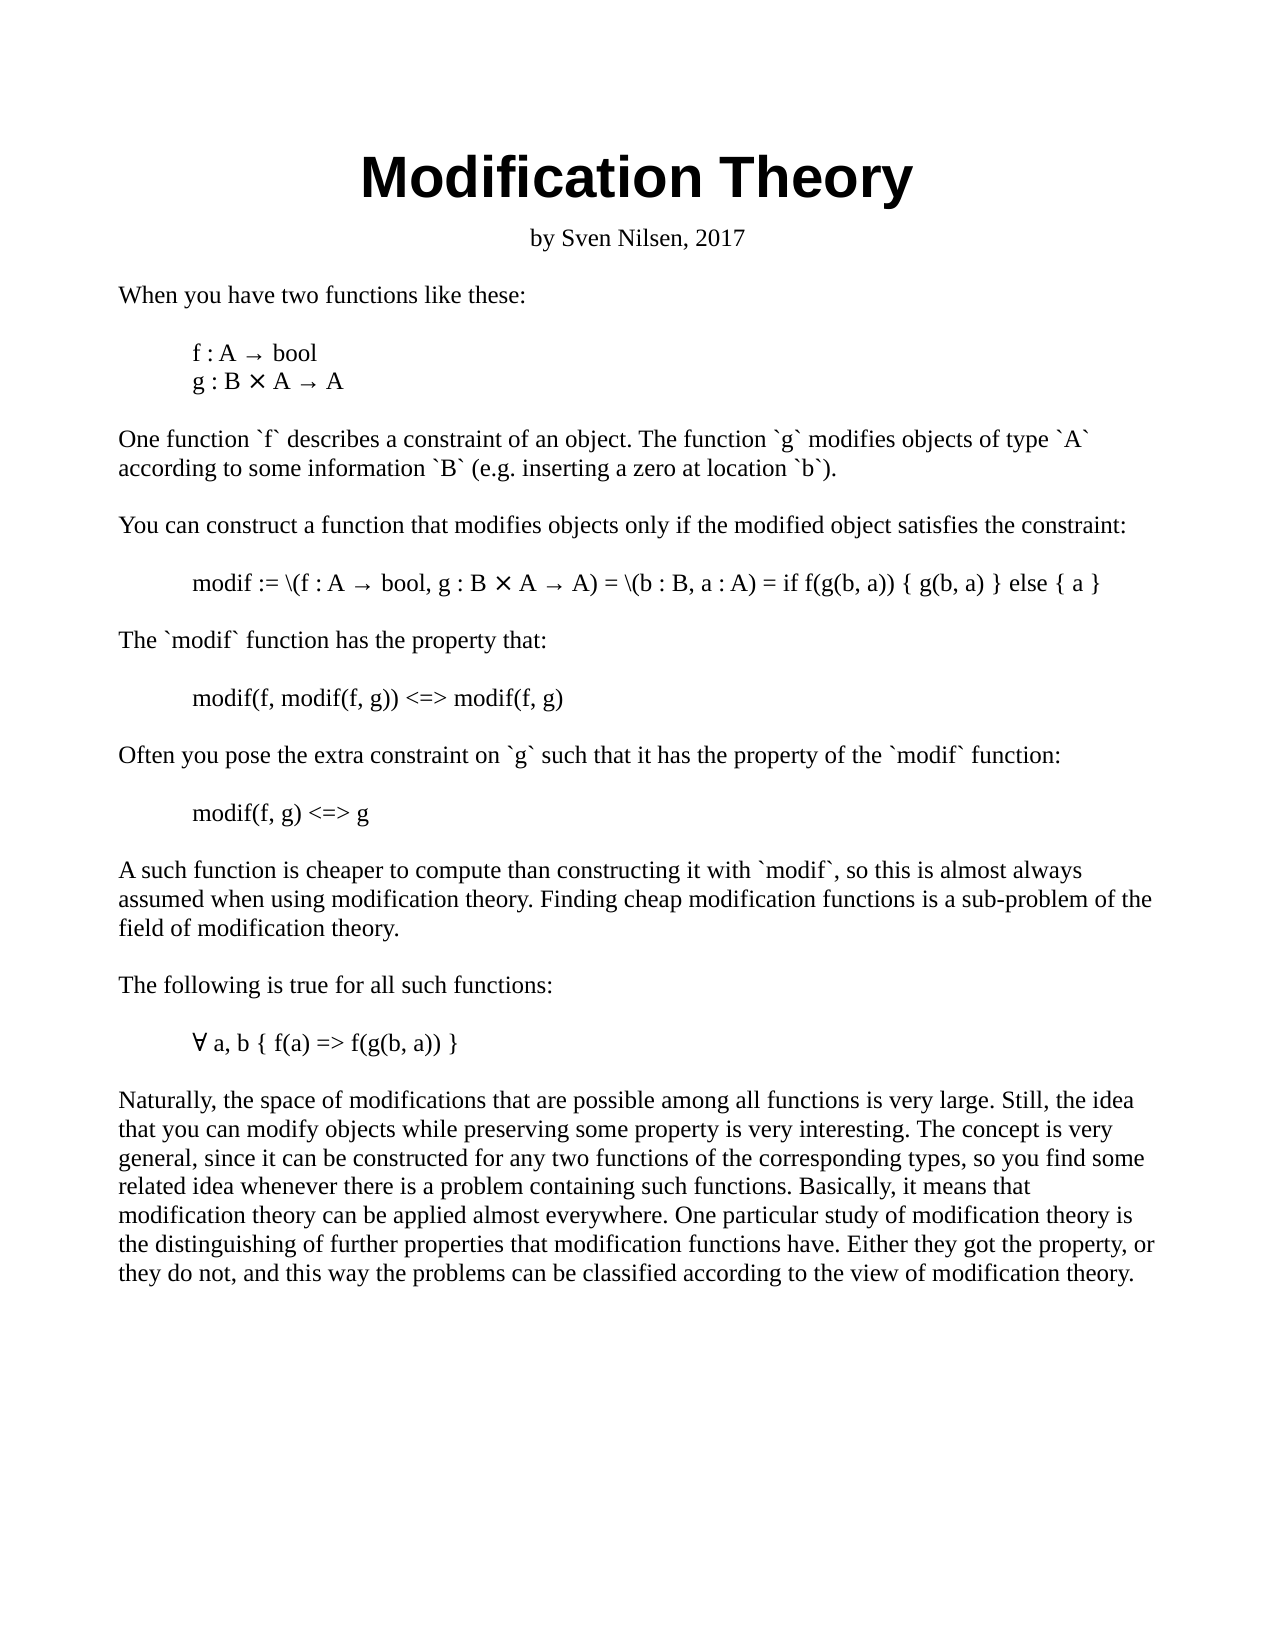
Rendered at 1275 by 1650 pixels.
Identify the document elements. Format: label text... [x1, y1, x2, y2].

text One function `f` describes a constraint of an object. The function `g` modifies objects of type `A` according to some information `B` (e.g. inserting a zero at location `b`). [118, 424, 1157, 481]
title Modification Theory [118, 143, 1157, 210]
text You can construct a function that modifies objects only if the modified object satisfies the constraint: [118, 510, 1157, 539]
text f : A → bool [118, 338, 1157, 366]
text by Sven Nilsen, 2017 [118, 223, 1157, 251]
text g : B ⨯ A → A [118, 366, 1157, 395]
text When you have two functions like these: [118, 280, 1157, 309]
text modif := \(f : A → bool, g : B ⨯ A → A) = \(b : B, a : A) = if f(g(b, a)) { g(b, a) } else { a } [118, 568, 1157, 596]
text modif(f, modif(f, g)) <=> modif(f, g) [118, 683, 1157, 711]
text modif(f, g) <=> g [118, 798, 1157, 826]
text ∀ a, b { f(a) => f(g(b, a)) } [118, 1028, 1157, 1056]
text Naturally, the space of modifications that are possible among all functions is very large. Still, the idea that you can modify objects while preserving some property is very interesting. The concept is very general, since it can be constructed for any two functions of the corresponding types, so you find some related idea whenever there is a problem containing such functions. Basically, it means that modification theory can be applied almost everywhere. One particular study of modification theory is the distinguishing of further properties that modification functions have. Either they got the property, or they do not, and this way the problems can be classified according to the view of modification theory. [118, 1085, 1157, 1286]
text The following is true for all such functions: [118, 970, 1157, 999]
text The `modif` function has the property that: [118, 625, 1157, 654]
text A such function is cheaper to compute than constructing it with `modif`, so this is almost always assumed when using modification theory. Finding cheap modification functions is a sub-problem of the field of modification theory. [118, 855, 1157, 941]
text Often you pose the extra constraint on `g` such that it has the property of the `modif` function: [118, 740, 1157, 769]
